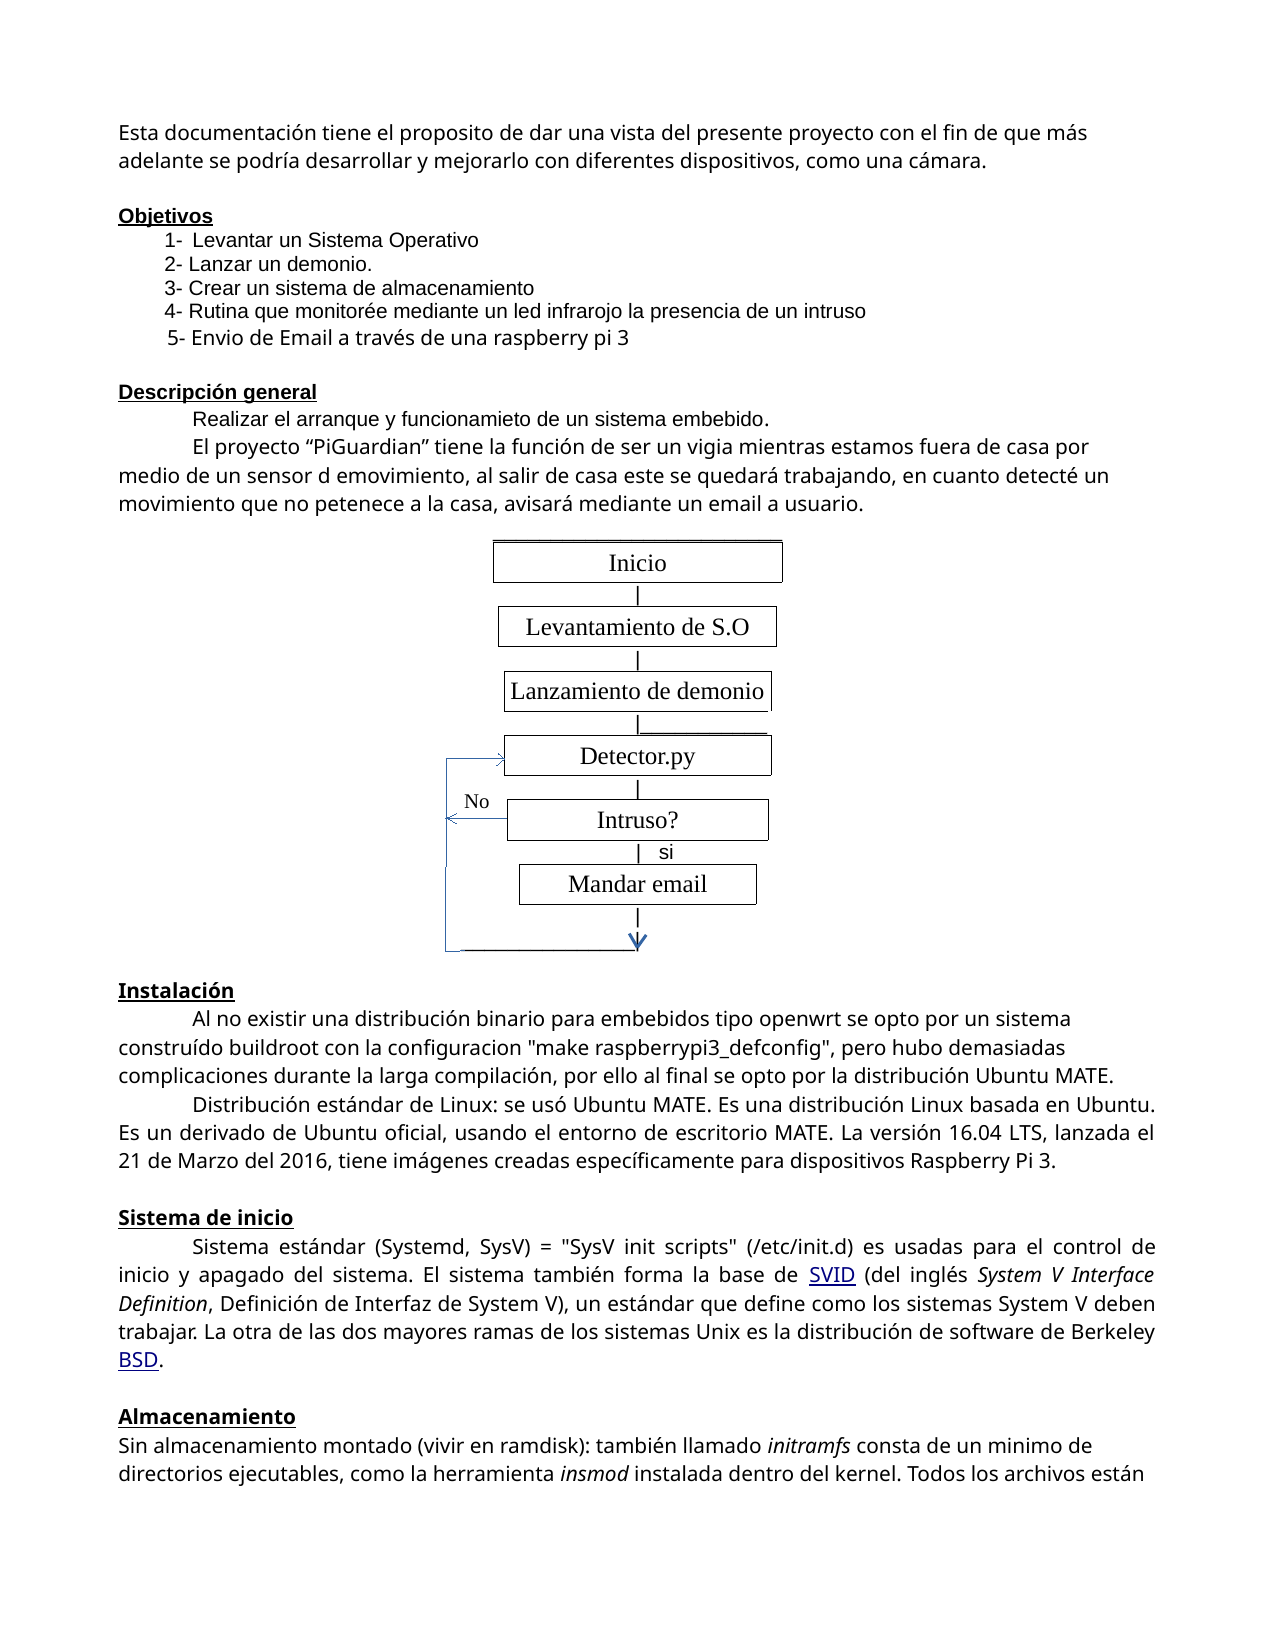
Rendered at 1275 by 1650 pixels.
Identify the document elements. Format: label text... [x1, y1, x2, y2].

text [118, 904, 445, 928]
text Sistema de inicio [118, 1203, 1157, 1232]
table_header Lanzamiento de demonio [505, 672, 771, 711]
text | [118, 582, 1157, 606]
text Instalación [118, 976, 1157, 1004]
text 2- Lanzar un demonio. [118, 251, 1157, 275]
text _______________| [446, 928, 1157, 952]
text | [447, 775, 1157, 799]
text Al no existir una distribución binario para embebidos tipo openwrt se opto por un sistema construído buildroot con la configuracion "make raspberrypi3_defconfig", pero hubo demasiadas complicaciones durante la larga compilación, por ello al final se opto por la distribución Ubuntu MATE. [118, 1004, 1157, 1090]
text 5- Envio de Email a través de una raspberry pi 3 [118, 323, 1157, 352]
text Realizar el arranque y funcionamieto de un sistema embebido. [118, 404, 1157, 432]
text Distribución estándar de Linux: se usó Ubuntu MATE. Es una distribución Linux basada en Ubuntu. Es un derivado de Ubuntu oficial, usando el entorno de escritorio MATE. La versión 16.04 LTS, lanzada el 21 de Marzo del 2016, tiene imágenes creadas específicamente para dispositivos Raspberry Pi 3. [118, 1090, 1157, 1175]
text [118, 775, 446, 799]
table_header Detector.py [505, 736, 771, 775]
table_header Inicio [494, 543, 782, 582]
text [118, 928, 445, 952]
table_header Intruso? [508, 800, 768, 839]
text _________________________ [118, 518, 1157, 542]
text 1- Levantar un Sistema Operativo [118, 227, 1157, 251]
text | [446, 904, 1157, 928]
table_header Mandar email [520, 865, 756, 904]
text | [118, 647, 1157, 671]
text [118, 840, 446, 864]
text 3- Crear un sistema de almacenamiento [118, 275, 1157, 299]
text |________________ [118, 711, 1157, 735]
text Descripción general [118, 380, 1157, 404]
text 4- Rutina que monitorée mediante un led infrarojo la presencia de un intruso [118, 299, 1157, 323]
text Almacenamiento [118, 1402, 1157, 1431]
text Objetivos [118, 203, 1157, 227]
text Esta documentación tiene el proposito de dar una vista del presente proyecto con el fin de que más adelante se podría desarrollar y mejorarlo con diferentes dispositivos, como una cámara. [118, 118, 1157, 175]
text El proyecto “PiGuardian” tiene la función de ser un vigia mientras estamos fuera de casa por medio de un sensor d emovimiento, al salir de casa este se quedará trabajando, en cuanto detecté un movimiento que no petenece a la casa, avisará mediante un email a usuario. [118, 432, 1157, 518]
table_header Levantamiento de S.O [499, 607, 776, 646]
text | si [447, 840, 1157, 864]
text Sin almacenamiento montado (vivir en ramdisk): también llamado initramfs consta de un minimo de directorios ejecutables, como la herramienta insmod instalada dentro del kernel. Todos los archivos están [118, 1431, 1157, 1488]
text Sistema estándar (Systemd, SysV) = "SysV init scripts" (/etc/init.d) es usadas para el control de inicio y apagado del sistema. El sistema también forma la base de SVID (del inglés System V Interface Definition, Definición de Interfaz de System V), un estándar que define como los sistemas System V deben trabajar. La otra de las dos mayores ramas de los sistemas Unix es la distribución de software de Berkeley BSD. [118, 1232, 1157, 1374]
